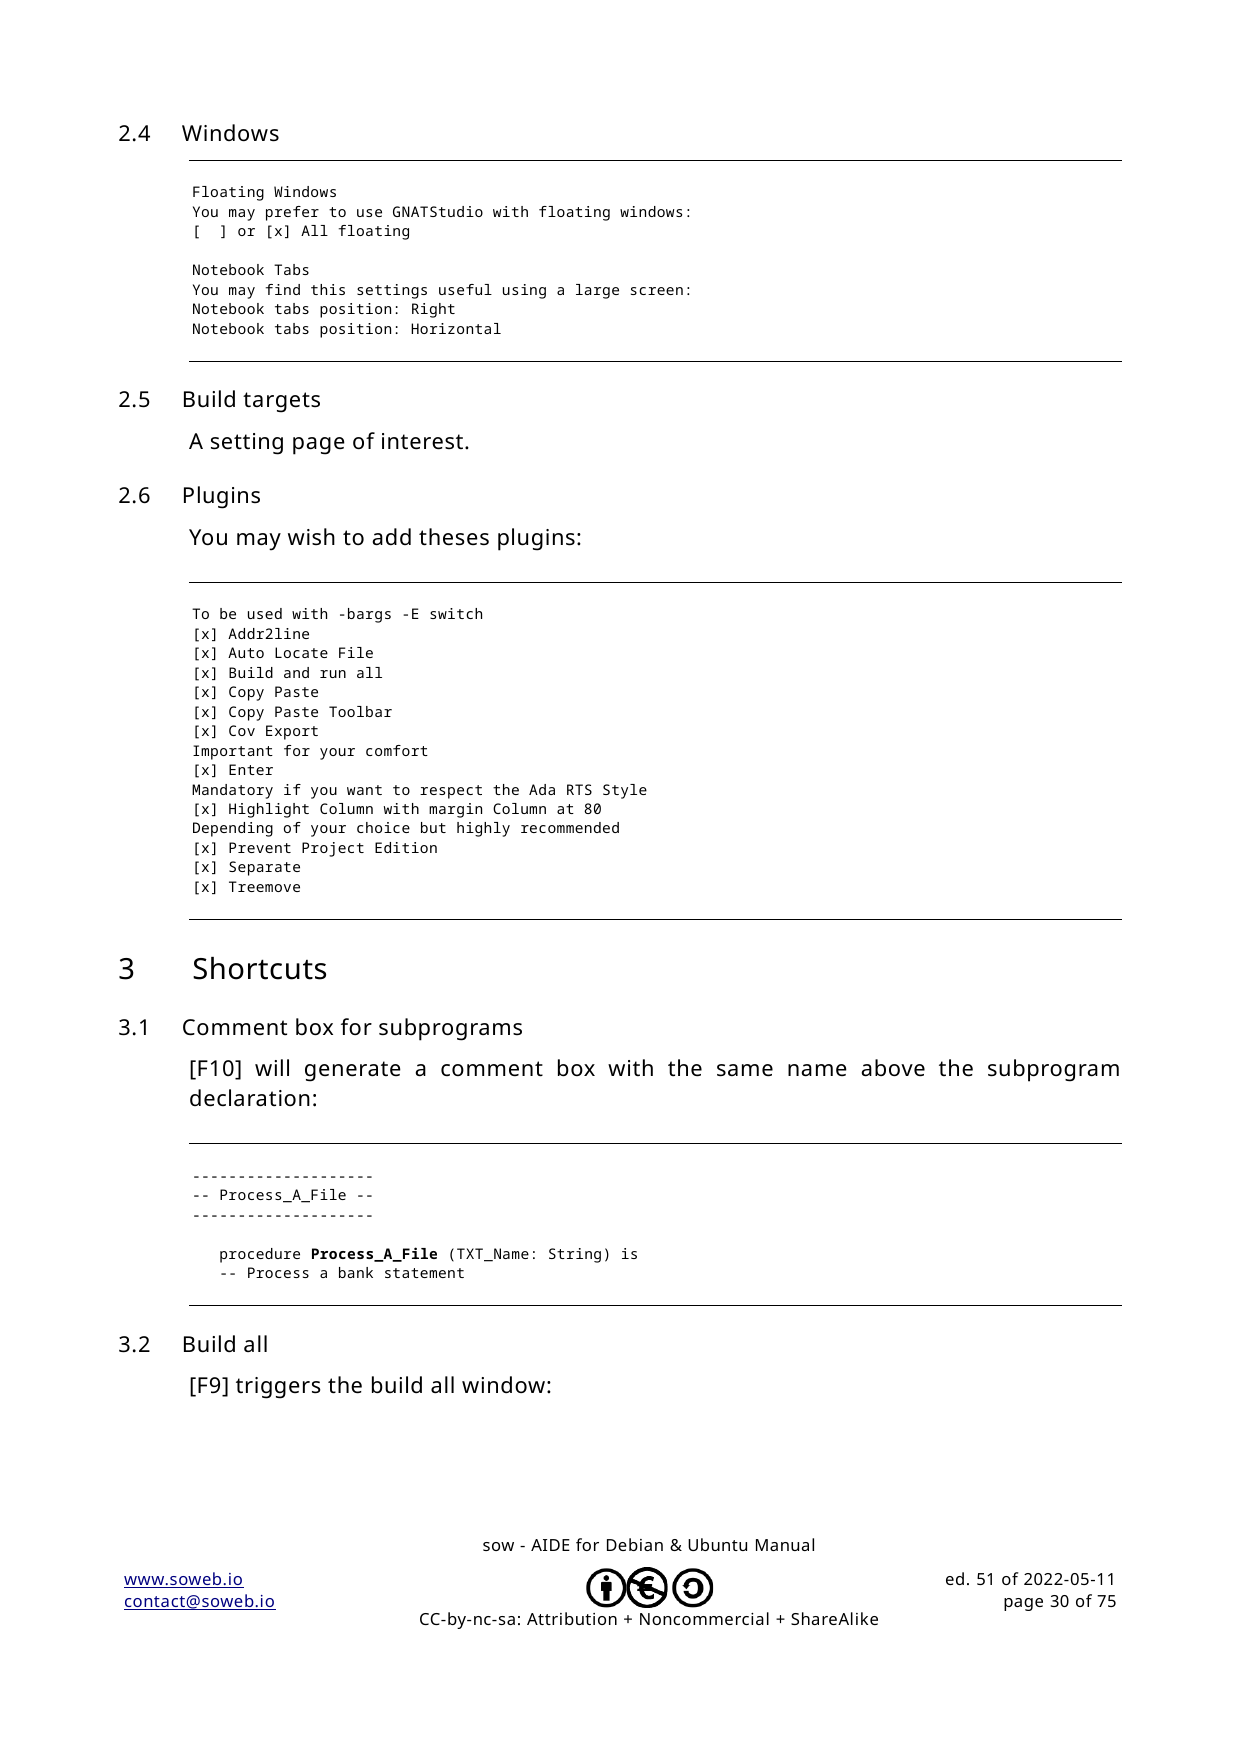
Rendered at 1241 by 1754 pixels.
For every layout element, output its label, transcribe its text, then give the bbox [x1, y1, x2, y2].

list [x] Cov Export [189, 718, 1122, 737]
list [x] Auto Locate File [189, 640, 1122, 659]
list Notebook tabs position: Horizontal [189, 316, 1122, 361]
list -------------------- procedure Process_A_File (TXT_Name: String) is [189, 1202, 1122, 1260]
list [x] Copy Paste [189, 679, 1122, 698]
list Notebook Tabs [189, 257, 1122, 277]
text [F9] triggers the build all window: [189, 1370, 1122, 1400]
list [x] Enter [189, 757, 1122, 776]
list [x] Highlight Column with margin Column at 80 [189, 796, 1122, 815]
subtitle Plugins [118, 480, 1122, 510]
text [F10] will generate a comment box with the same name above the subprogram declaration: [189, 1053, 1122, 1113]
subtitle Build targets [118, 384, 1122, 414]
text A setting page of interest. [189, 426, 1122, 456]
list [x] Treemove [189, 874, 1122, 919]
list You may find this settings useful using a large screen: [189, 277, 1122, 296]
subtitle Windows [118, 118, 1122, 148]
list To be used with -bargs -E switch [189, 583, 1122, 621]
list [x] Copy Paste Toolbar [189, 698, 1122, 718]
subtitle Comment box for subprograms [118, 1011, 1122, 1041]
list [x] Prevent Project Edition [189, 835, 1122, 854]
list -- Process a bank statement [189, 1260, 1122, 1305]
list -- Process_A_File -- [189, 1182, 1122, 1202]
list [x] Addr2line [189, 621, 1122, 640]
picture [585, 1567, 668, 1608]
text You may wish to add theses plugins: [189, 522, 1122, 552]
list Mandatory if you want to respect the Ada RTS Style [189, 776, 1122, 796]
subtitle Build all [118, 1329, 1122, 1359]
list [ ] or [x] All floating [189, 218, 1122, 241]
list Notebook tabs position: Right [189, 296, 1122, 316]
list Floating Windows [189, 161, 1122, 199]
list -------------------- [189, 1144, 1122, 1182]
list [x] Build and run all [189, 659, 1122, 679]
subtitle Shortcuts [118, 948, 1122, 988]
list [x] Separate [189, 854, 1122, 874]
picture [672, 1567, 714, 1608]
list Important for your comfort [189, 737, 1122, 757]
list You may prefer to use GNATStudio with floating windows: [189, 199, 1122, 218]
list Depending of your choice but highly recommended [189, 815, 1122, 835]
